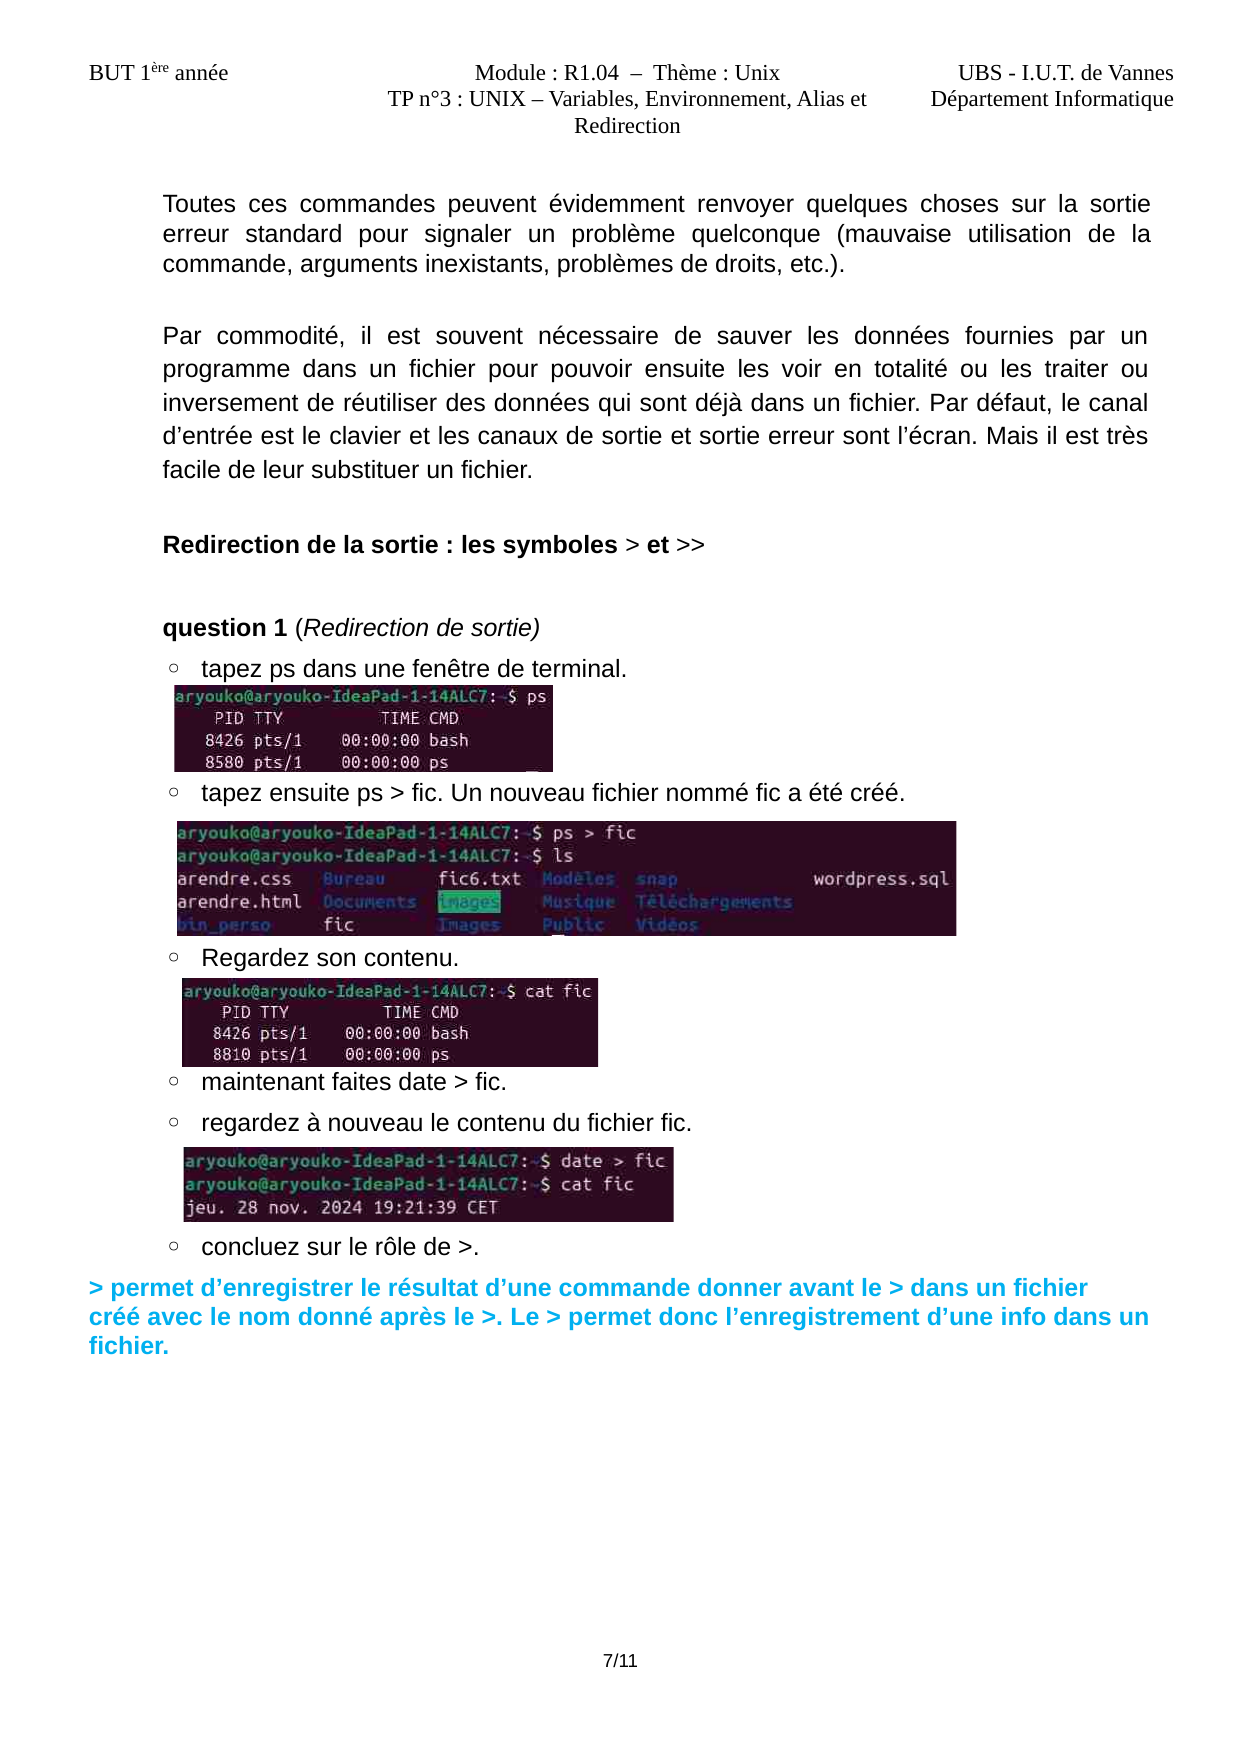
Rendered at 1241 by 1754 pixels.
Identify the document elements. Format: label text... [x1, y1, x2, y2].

text question 1 (Redirection de sortie) [89, 613, 1151, 642]
list tapez ps dans une fenêtre de terminal. [164, 654, 1151, 683]
picture [183, 1147, 674, 1222]
list Regardez son contenu. [164, 943, 1151, 972]
picture [182, 978, 599, 1067]
text Toutes ces commandes peuvent évidemment renvoyer quelques choses sur la sortie erreur standard pour signaler un problème quelconque (mauvaise utilisation de la commande, arguments inexistants, problèmes de droits, etc.). [162, 189, 1153, 278]
text Par commodité, il est souvent nécessaire de sauver les données fournies par un programme dans un fichier pour pouvoir ensuite les voir en totalité ou les traiter ou inversement de réutiliser des données qui sont déjà dans un fichier. Par défaut, le canal d’entrée est le clavier et les canaux de sortie et sortie erreur sont l’écran. Mais il est très facile de leur substituer un fichier. [162, 321, 1150, 483]
list regardez à nouveau le contenu du fichier fic. [164, 1108, 1151, 1137]
picture [177, 821, 957, 936]
list tapez ensuite ps > fic. Un nouveau fichier nommé fic a été créé. [164, 778, 1151, 807]
list concluez sur le rôle de >. [164, 1232, 1151, 1261]
text créé avec le nom donné après le >. Le > permet donc l’enregistrement d’une info dans un fichier. [89, 1302, 1151, 1360]
text Redirection de la sortie : les symboles > et >> [162, 529, 1151, 558]
list maintenant faites date > fic. [164, 1067, 1151, 1096]
picture [174, 685, 553, 772]
text > permet d’enregistrer le résultat d’une commande donner avant le > dans un fichier [89, 1273, 1151, 1302]
